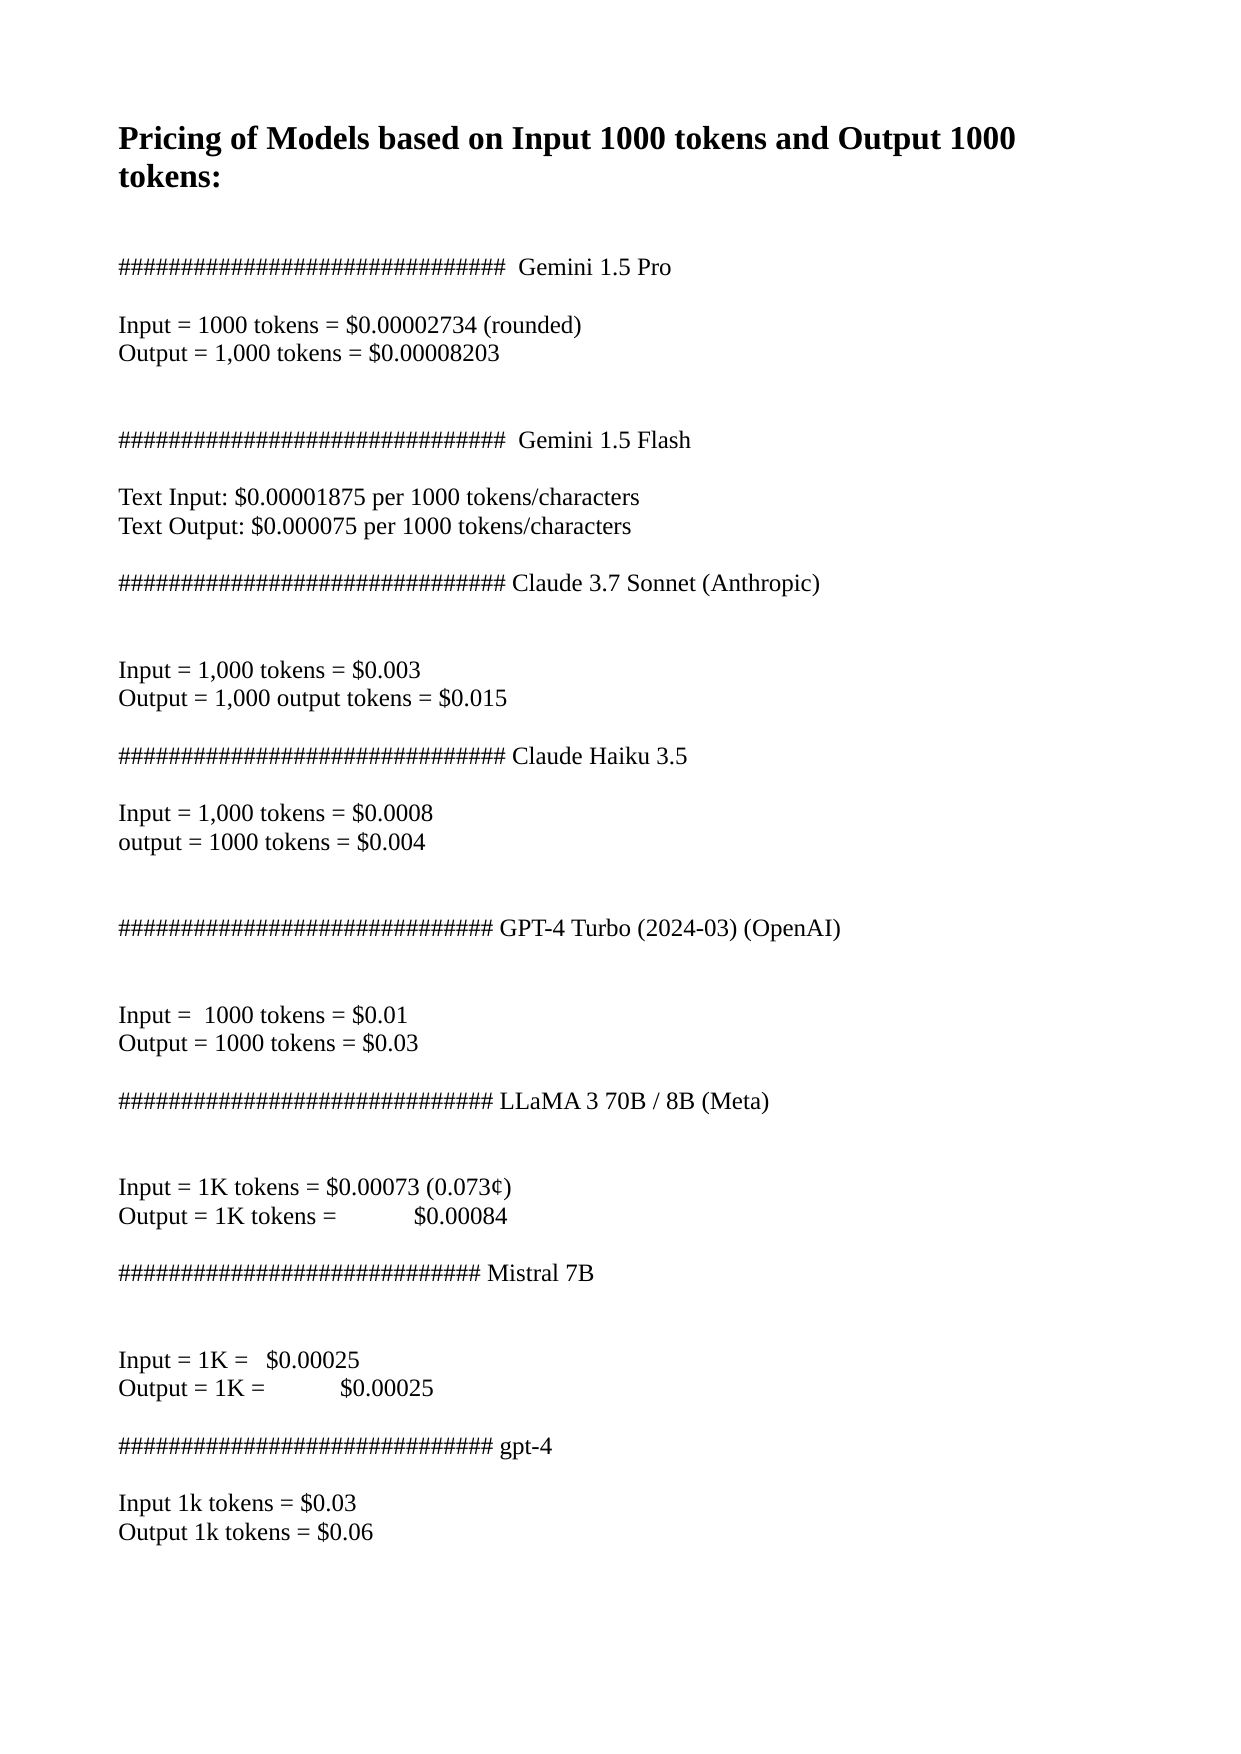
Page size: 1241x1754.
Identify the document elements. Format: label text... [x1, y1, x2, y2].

text Output = 1000 tokens = $0.03 [118, 1028, 1122, 1057]
text Text Output: $0.000075 per 1000 tokens/characters [118, 511, 1122, 540]
text Output 1k tokens = $0.06 [118, 1517, 1122, 1546]
text Text Input: $0.00001875 per 1000 tokens/characters [118, 482, 1122, 511]
text ############################### Gemini 1.5 Flash [118, 425, 1122, 453]
text Input 1k tokens = $0.03 [118, 1488, 1122, 1517]
text Input = 1000 tokens = $0.00002734 (rounded) [118, 310, 1122, 338]
text ############################### Claude 3.7 Sonnet (Anthropic) [118, 568, 1122, 597]
text Output = 1K tokens = $0.00084 [118, 1201, 1122, 1230]
text Input = 1K tokens = $0.00073 (0.073¢) [118, 1172, 1122, 1201]
text Output = 1,000 tokens = $0.00008203 [118, 338, 1122, 367]
text Output = 1,000 output tokens = $0.015 [118, 683, 1122, 712]
text ############################## GPT-4 Turbo (2024-03) (OpenAI) [118, 913, 1122, 942]
text Input = 1K = $0.00025 [118, 1345, 1122, 1373]
text Input = 1000 tokens = $0.01 [118, 1000, 1122, 1028]
text Input = 1,000 tokens = $0.003 [118, 655, 1122, 683]
text Input = 1,000 tokens = $0.0008 [118, 798, 1122, 827]
text Output = 1K = $0.00025 [118, 1373, 1122, 1402]
text ############################## LLaMA 3 70B / 8B (Meta) [118, 1086, 1122, 1115]
text output = 1000 tokens = $0.004 [118, 827, 1122, 856]
text ############################## gpt-4 [118, 1431, 1122, 1460]
text ############################### Claude Haiku 3.5 [118, 741, 1122, 770]
text ############################# Mistral 7B [118, 1258, 1122, 1287]
text Pricing of Models based on Input 1000 tokens and Output 1000 tokens: [118, 118, 1122, 195]
text ############################### Gemini 1.5 Pro [118, 252, 1122, 281]
